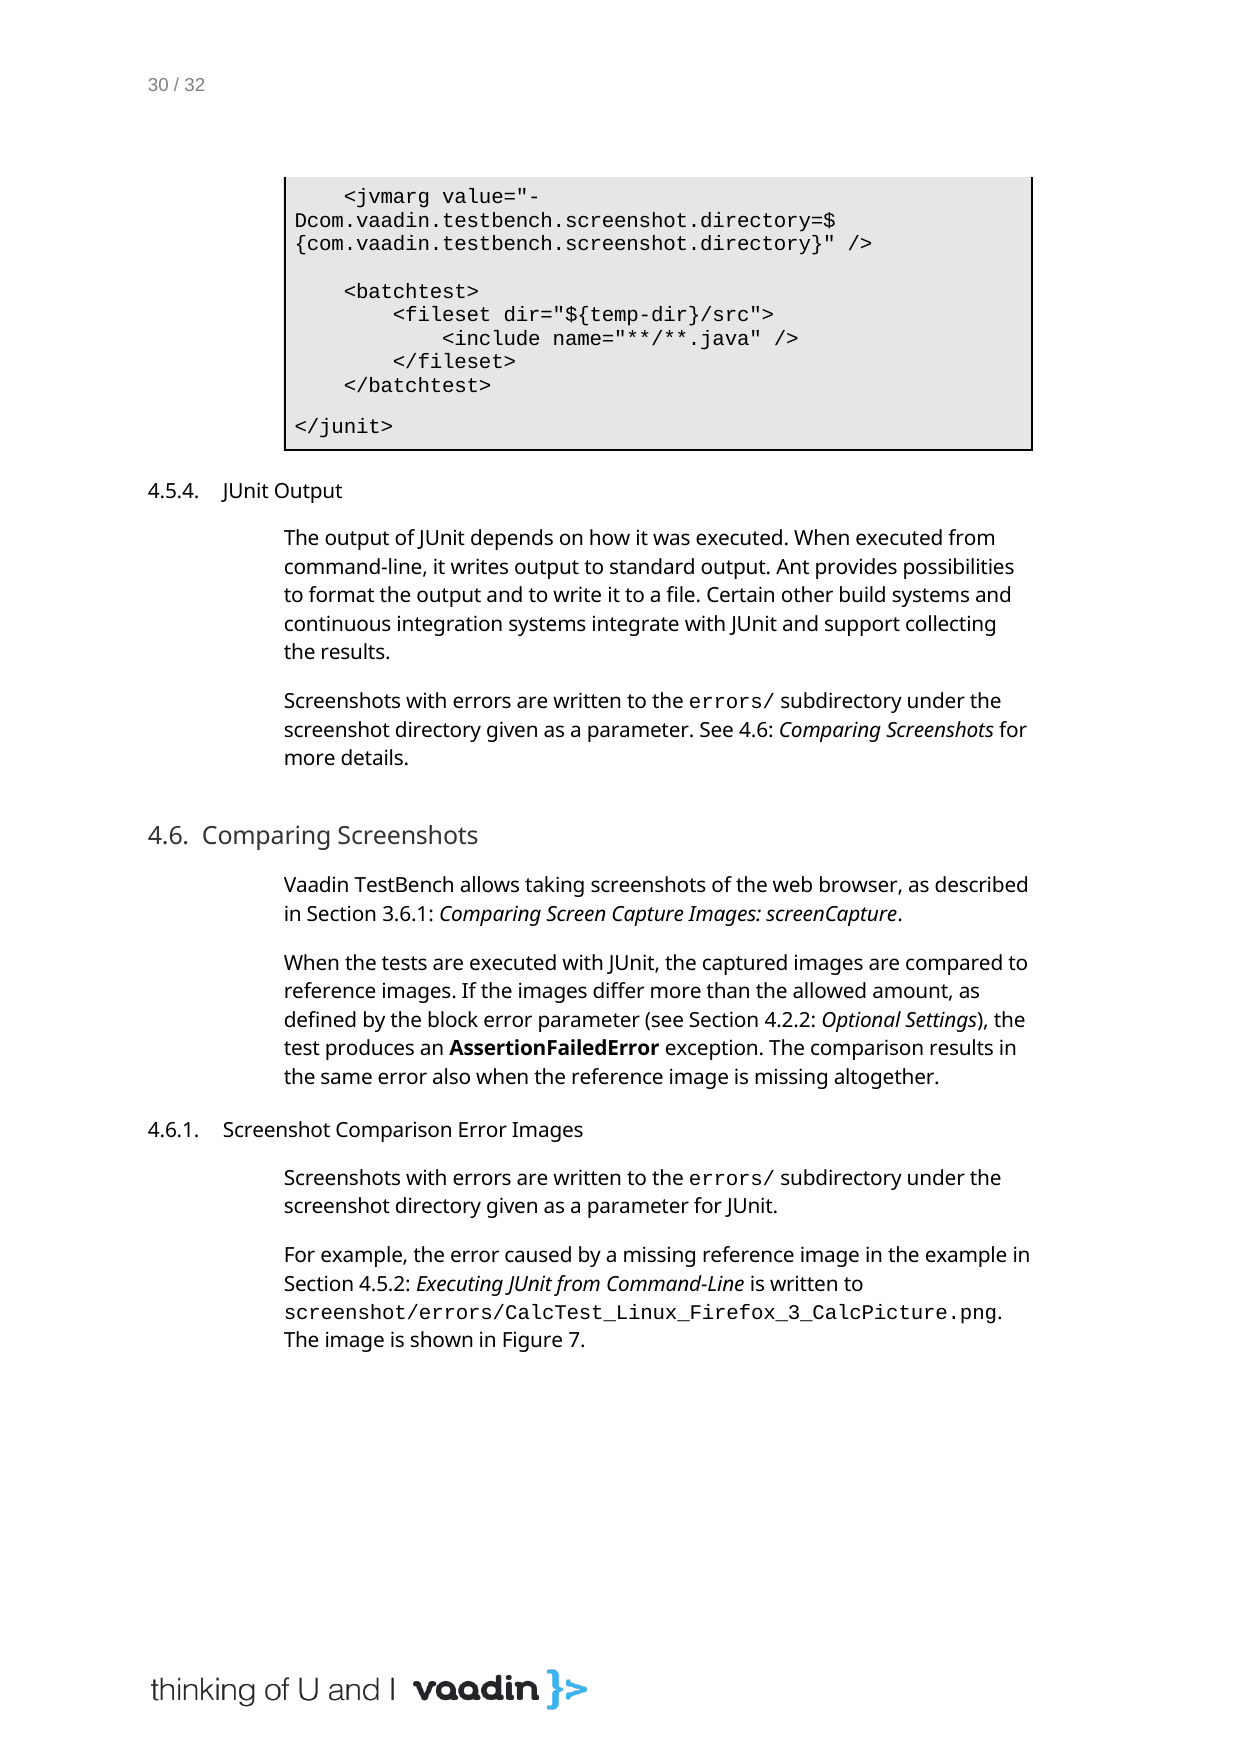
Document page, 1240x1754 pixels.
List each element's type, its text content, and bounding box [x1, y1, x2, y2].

text For example, the error caused by a missing reference image in the example in Section 4.5.2: Executing JUnit from Command-Line is written to screenshot/errors/​CalcTest_Linux_Firefox_3_CalcPicture.png. The image is shown in Figure 7. [283, 1240, 1033, 1354]
text </fileset> [286, 352, 1031, 375]
text </junit> [286, 408, 1031, 449]
text <include name="**/**.java" /> [286, 328, 1031, 352]
text When the tests are executed with JUnit, the captured images are compared to reference images. If the images differ more than the allowed amount, as defined by the block error parameter (see Section 4.2.2: Optional Settings), the test produces an AssertionFailedError exception. The comparison results in the same error also when the reference image is missing altogether. [283, 948, 1033, 1090]
text <jvmarg value="-Dcom.vaadin.testbench.screenshot.directory=${com.vaadin.testbench.screenshot.directory}" /> [286, 177, 1031, 257]
picture [150, 1665, 590, 1712]
subtitle Screenshot Comparison Error Images [148, 1115, 1033, 1144]
text </batchtest> [286, 375, 1031, 408]
subtitle Comparing Screenshots [148, 818, 1033, 852]
text Screenshots with errors are written to the errors/ subdirectory under the screenshot directory given as a parameter. See 4.6: Comparing Screenshots for more details. [283, 686, 1033, 772]
text The output of JUnit depends on how it was executed. When executed from command-line, it writes output to standard output. Ant provides possibilities to format the output and to write it to a file. Certain other build systems and continuous integration systems integrate with JUnit and support collecting the results. [283, 523, 1033, 666]
text <fileset dir="${temp-dir}/src"> [286, 304, 1031, 328]
text Vaadin TestBench allows taking screenshots of the web browser, as described in Section 3.6.1: Comparing Screen Capture Images: screenCapture. [283, 871, 1033, 927]
text Screenshots with errors are written to the errors/ subdirectory under the screenshot directory given as a parameter for JUnit. [283, 1163, 1033, 1219]
text <batchtest> [286, 281, 1031, 304]
subtitle JUnit Output [148, 476, 1033, 504]
